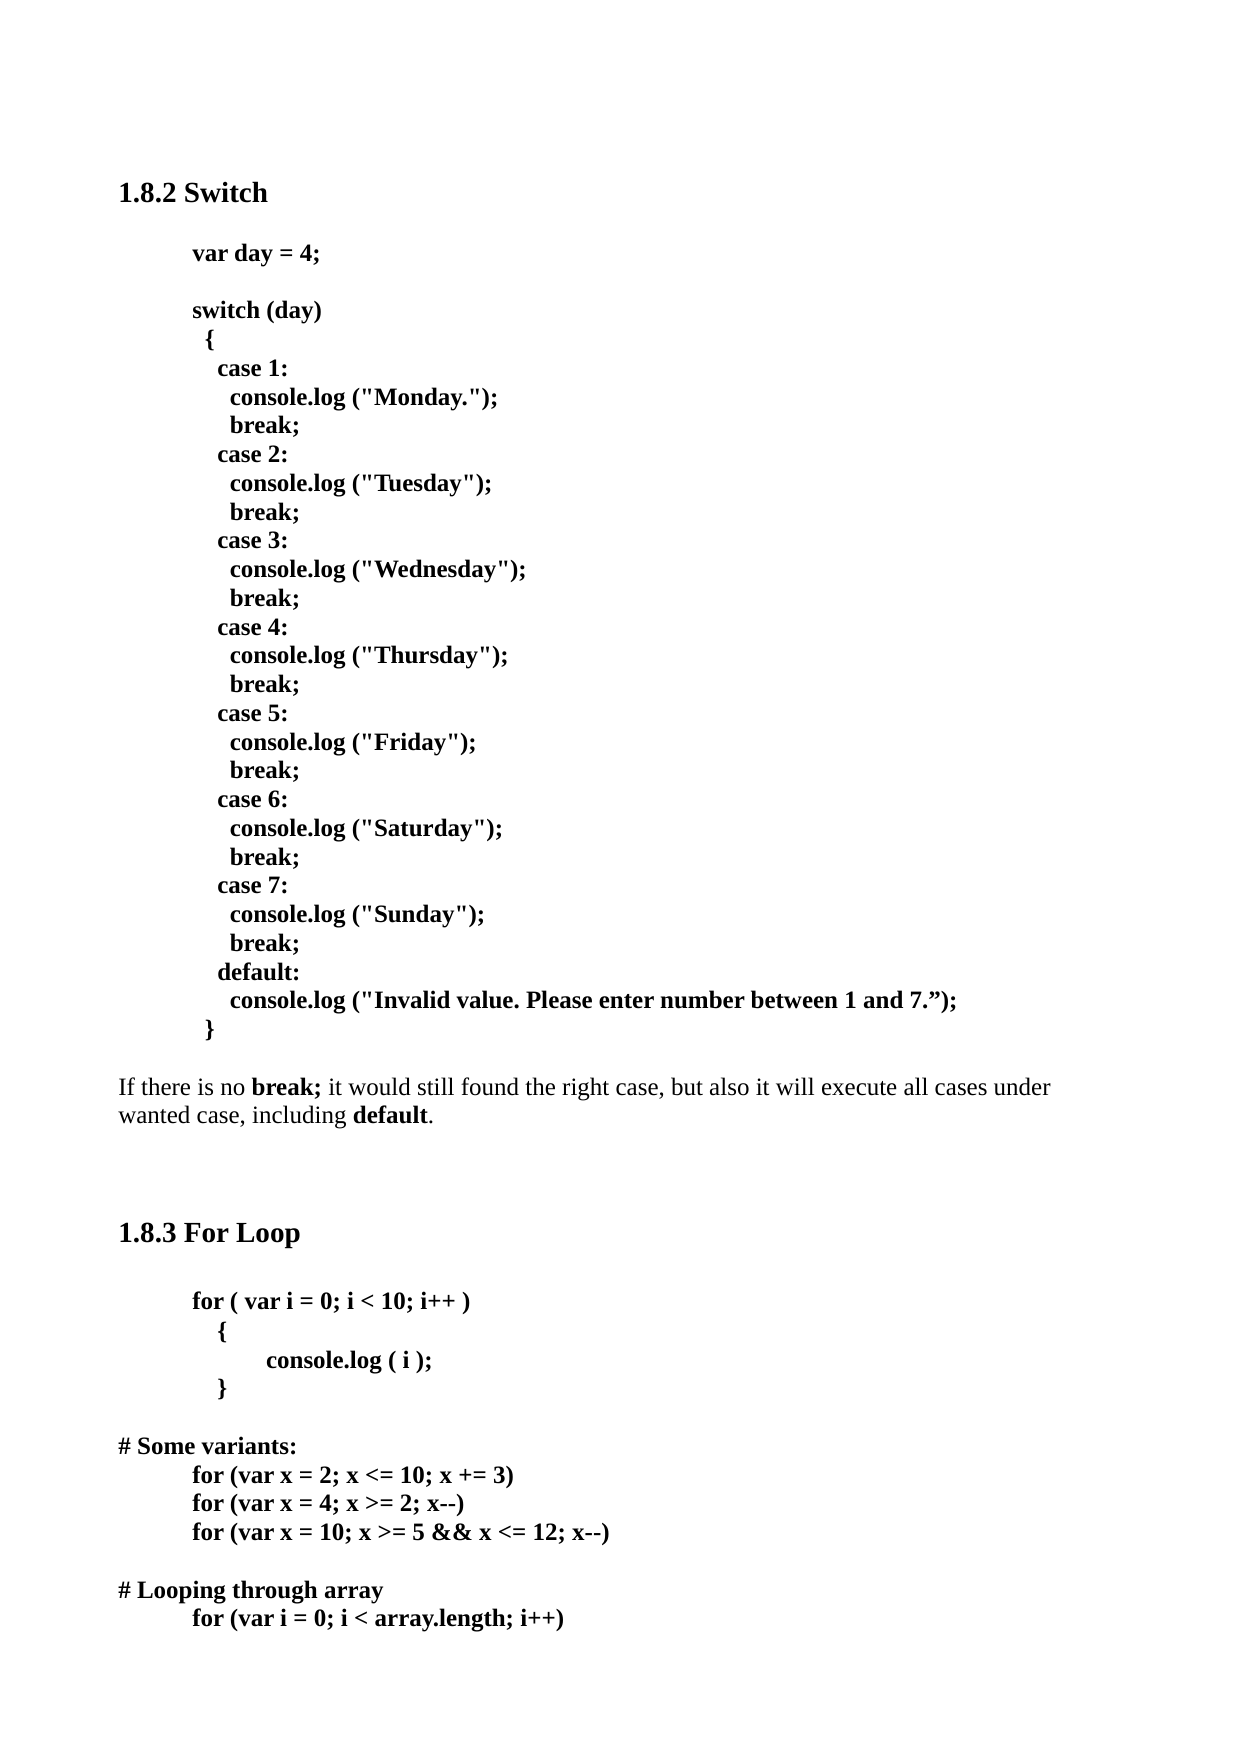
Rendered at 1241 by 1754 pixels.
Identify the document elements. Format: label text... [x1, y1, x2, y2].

text # Looping through array [118, 1575, 1122, 1603]
text case 4: [118, 612, 1122, 640]
text case 6: [118, 784, 1122, 813]
text 1.8.3 For Loop [118, 1215, 1122, 1249]
text break; [118, 928, 1122, 957]
text default: [118, 957, 1122, 985]
text console.log ("Thursday"); [118, 640, 1122, 669]
text If there is no break; it would still found the right case, but also it will execute all cases under wanted case, including default. [118, 1072, 1122, 1129]
text case 1: [118, 353, 1122, 382]
text for ( var i = 0; i < 10; i++ ) [118, 1282, 1122, 1316]
text 1.8.2 Switch [118, 176, 1122, 209]
text case 7: [118, 870, 1122, 899]
text case 3: [118, 525, 1122, 554]
text break; [118, 410, 1122, 439]
text break; [118, 755, 1122, 784]
text console.log ("Invalid value. Please enter number between 1 and 7.”); [118, 985, 1122, 1014]
text break; [118, 669, 1122, 698]
text # Some variants: [118, 1431, 1122, 1460]
text console.log ("Saturday"); [118, 813, 1122, 842]
text for (var x = 10; x >= 5 && x <= 12; x--) [118, 1517, 1122, 1546]
text } [118, 1014, 1122, 1043]
text for (var x = 2; x <= 10; x += 3) [118, 1460, 1122, 1488]
text for (var x = 4; x >= 2; x--) [118, 1488, 1122, 1517]
text console.log ("Monday."); [118, 382, 1122, 410]
text switch (day) [118, 295, 1122, 324]
text for (var i = 0; i < array.length; i++) [118, 1603, 1122, 1632]
text case 2: [118, 439, 1122, 468]
text console.log ("Wednesday"); [118, 554, 1122, 583]
text case 5: [118, 698, 1122, 727]
text break; [118, 497, 1122, 525]
text { [118, 324, 1122, 353]
text console.log ("Sunday"); [118, 899, 1122, 928]
text } [118, 1373, 1122, 1402]
text break; [118, 583, 1122, 612]
text break; [118, 842, 1122, 870]
text { [118, 1316, 1122, 1345]
text var day = 4; [118, 238, 1122, 267]
text console.log ("Tuesday"); [118, 468, 1122, 497]
text console.log ( i ); [118, 1345, 1122, 1373]
text console.log ("Friday"); [118, 727, 1122, 755]
